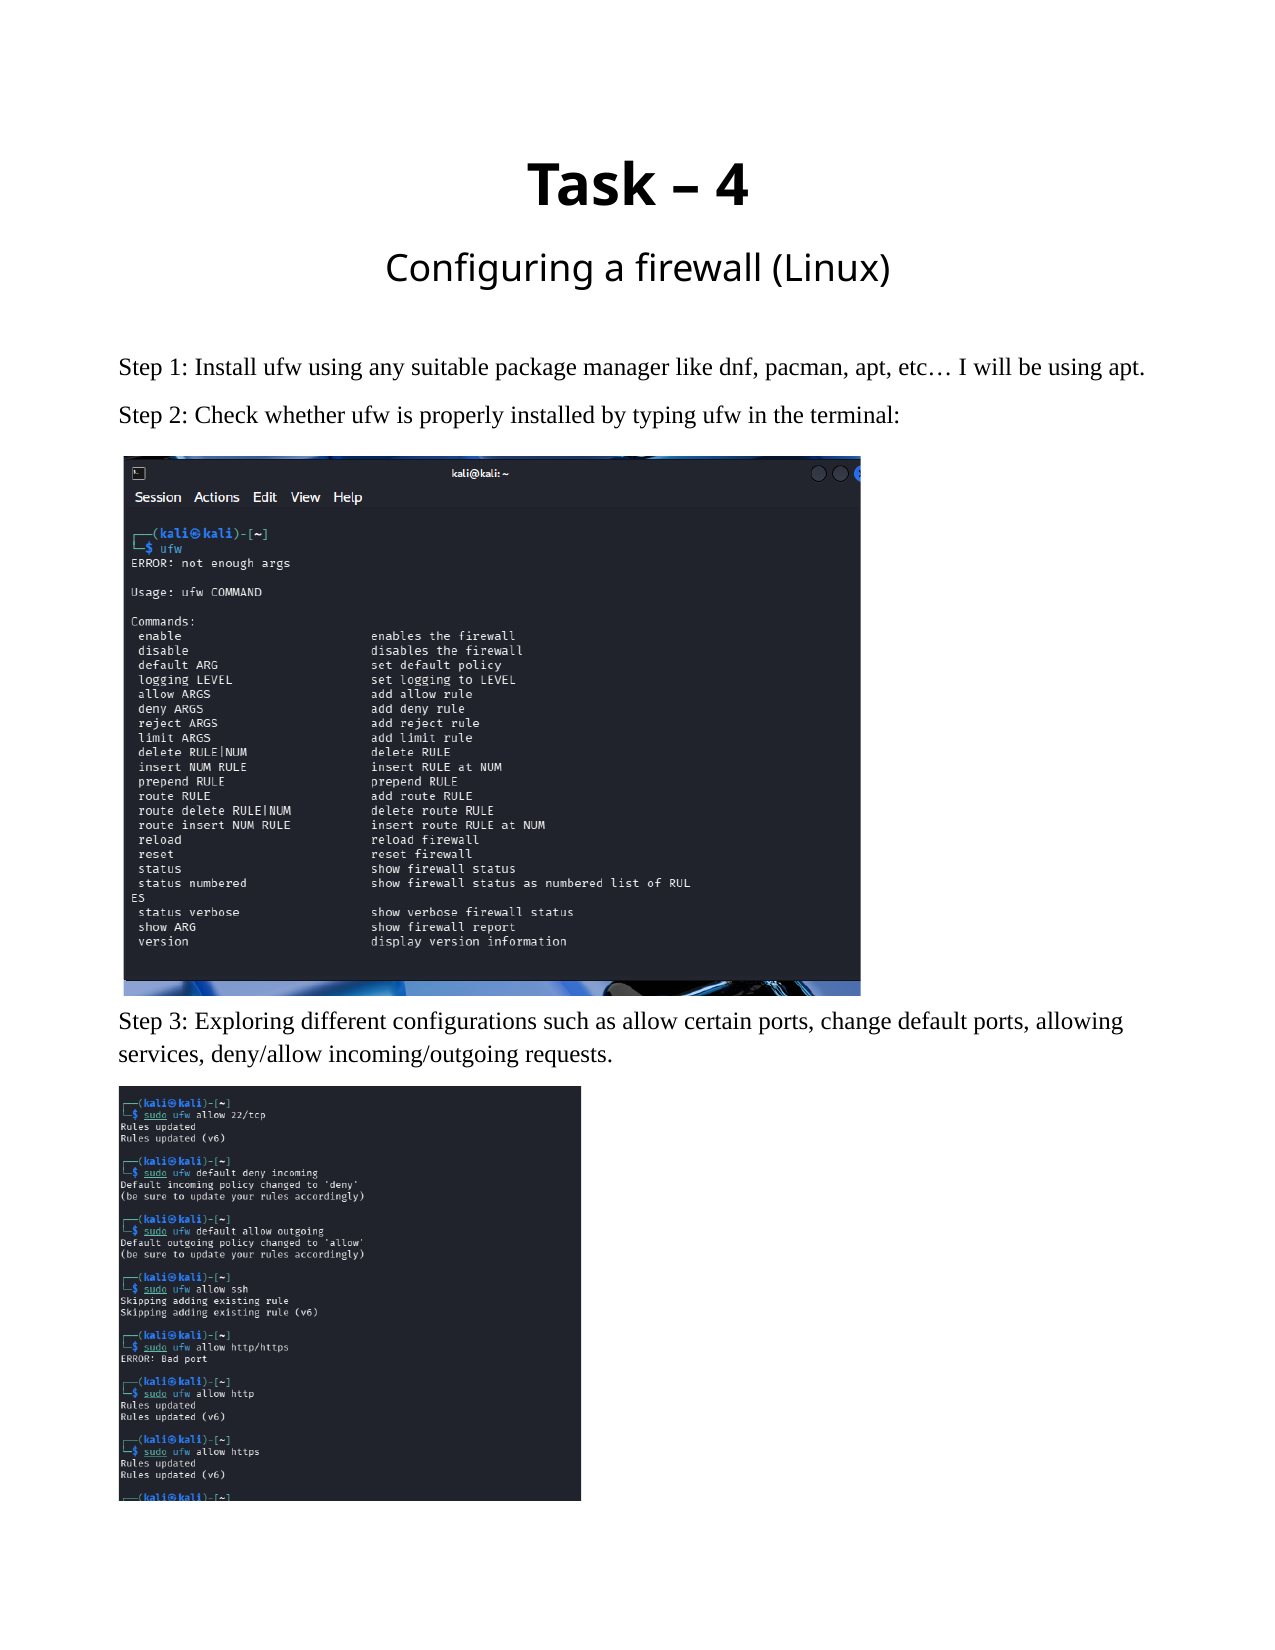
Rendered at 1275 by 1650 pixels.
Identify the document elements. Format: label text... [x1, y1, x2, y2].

text Step 3: Exploring different configurations such as allow certain ports, change default ports, allowing services, deny/allow incoming/outgoing requests. [118, 1006, 1157, 1068]
picture [118, 1086, 582, 1501]
text Step 2: Check whether ufw is properly installed by typing ufw in the terminal: [118, 400, 1157, 429]
subtitle Configuring a firewall (Linux) [118, 241, 1157, 292]
title Task – 4 [118, 143, 1157, 223]
text Step 1: Install ufw using any suitable package manager like dnf, pacman, apt, etc… I will be using apt. [118, 352, 1157, 381]
picture [123, 456, 861, 996]
